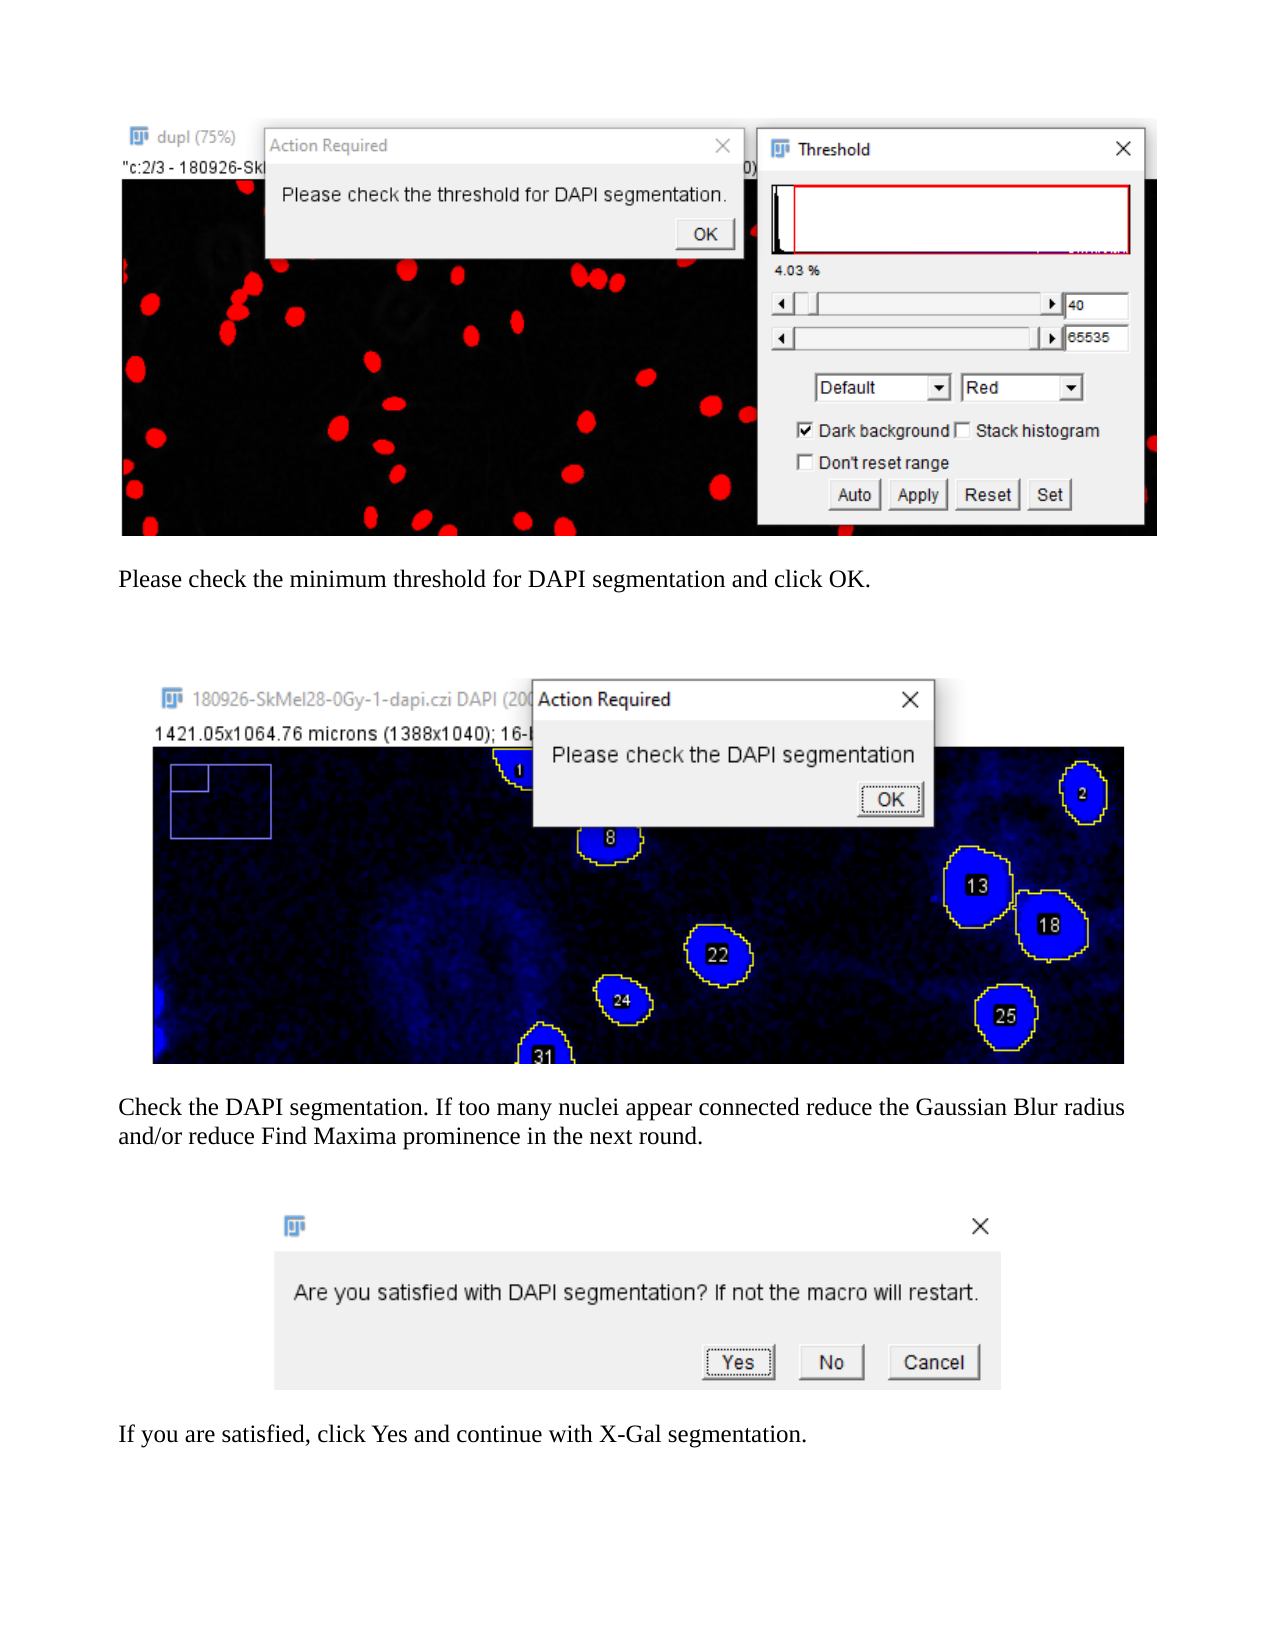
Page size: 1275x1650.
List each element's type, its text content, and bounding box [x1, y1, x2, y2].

text Check the DAPI segmentation. If too many nuclei appear connected reduce the Gaussian Blur radius and/or reduce Find Maxima prominence in the next round. [118, 1092, 1157, 1149]
text Please check the minimum threshold for DAPI segmentation and click OK. [118, 564, 1157, 593]
text If you are satisfied, click Yes and continue with X-Gal segmentation. [118, 1419, 1157, 1447]
